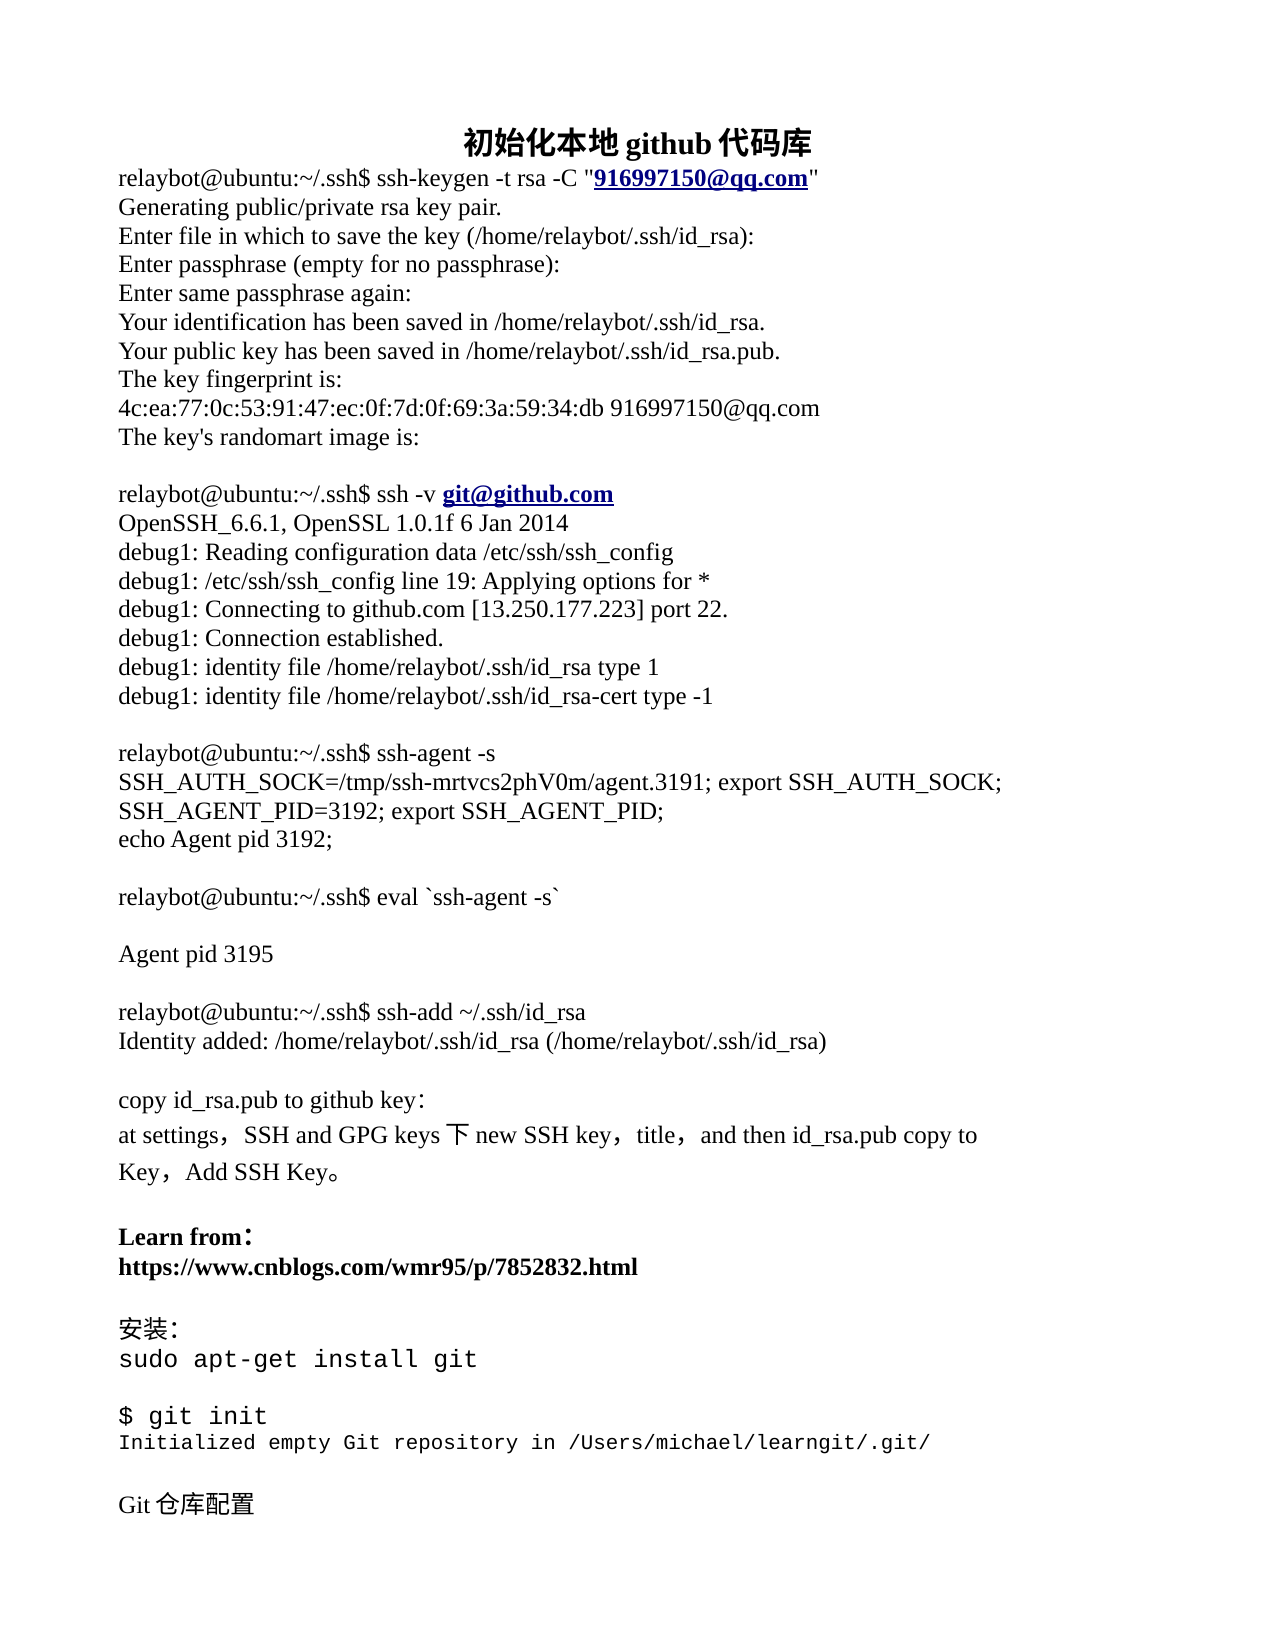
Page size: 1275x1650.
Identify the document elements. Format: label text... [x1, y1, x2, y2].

text relaybot@ubuntu:~/.ssh$ ssh -v git@github.com [118, 479, 1157, 508]
text sudo apt-get install git [118, 1346, 1157, 1374]
text Learn from： [118, 1216, 1157, 1252]
text OpenSSH_6.6.1, OpenSSL 1.0.1f 6 Jan 2014 [118, 508, 1157, 537]
text relaybot@ubuntu:~/.ssh$ ssh-agent -s [118, 738, 1157, 767]
text debug1: Connection established. [118, 623, 1157, 652]
text https://www.cnblogs.com/wmr95/p/7852832.html [118, 1252, 1157, 1281]
text 初始化本地github代码库 [118, 118, 1157, 163]
text Key，Add SSH Key。 [118, 1151, 1157, 1187]
text debug1: Reading configuration data /etc/ssh/ssh_config [118, 537, 1157, 566]
text SSH_AGENT_PID=3192; export SSH_AGENT_PID; [118, 796, 1157, 824]
text relaybot@ubuntu:~/.ssh$ ssh-keygen -t rsa -C "916997150@qq.com" [118, 163, 1157, 192]
text Git仓库配置 [118, 1485, 1157, 1521]
text SSH_AUTH_SOCK=/tmp/ssh-mrtvcs2phV0m/agent.3191; export SSH_AUTH_SOCK; [118, 767, 1157, 796]
text 安装： [118, 1310, 1157, 1346]
text Agent pid 3195 [118, 939, 1157, 968]
text Your identification has been saved in /home/relaybot/.ssh/id_rsa. [118, 307, 1157, 336]
text The key fingerprint is: [118, 364, 1157, 393]
text debug1: /etc/ssh/ssh_config line 19: Applying options for * [118, 566, 1157, 594]
text 4c:ea:77:0c:53:91:47:ec:0f:7d:0f:69:3a:59:34:db 916997150@qq.com [118, 393, 1157, 422]
text relaybot@ubuntu:~/.ssh$ eval `ssh-agent -s` [118, 882, 1157, 911]
text Enter passphrase (empty for no passphrase): [118, 249, 1157, 278]
text debug1: Connecting to github.com [13.250.177.223] port 22. [118, 594, 1157, 623]
text echo Agent pid 3192; [118, 824, 1157, 853]
text Enter same passphrase again: [118, 278, 1157, 307]
text $ git init [118, 1403, 1157, 1432]
text Initialized empty Git repository in /Users/michael/learngit/.git/ [118, 1432, 1157, 1455]
text Enter file in which to save the key (/home/relaybot/.ssh/id_rsa): [118, 221, 1157, 249]
text copy id_rsa.pub to github key： [118, 1083, 1157, 1115]
text The key's randomart image is: [118, 422, 1157, 451]
text Generating public/private rsa key pair. [118, 192, 1157, 221]
text relaybot@ubuntu:~/.ssh$ ssh-add ~/.ssh/id_rsa [118, 997, 1157, 1026]
text debug1: identity file /home/relaybot/.ssh/id_rsa-cert type -1 [118, 681, 1157, 709]
text Identity added: /home/relaybot/.ssh/id_rsa (/home/relaybot/.ssh/id_rsa) [118, 1026, 1157, 1054]
text Your public key has been saved in /home/relaybot/.ssh/id_rsa.pub. [118, 336, 1157, 364]
text at settings，SSH and GPG keys下new SSH key，title，and then id_rsa.pub copy to [118, 1115, 1157, 1151]
text debug1: identity file /home/relaybot/.ssh/id_rsa type 1 [118, 652, 1157, 681]
